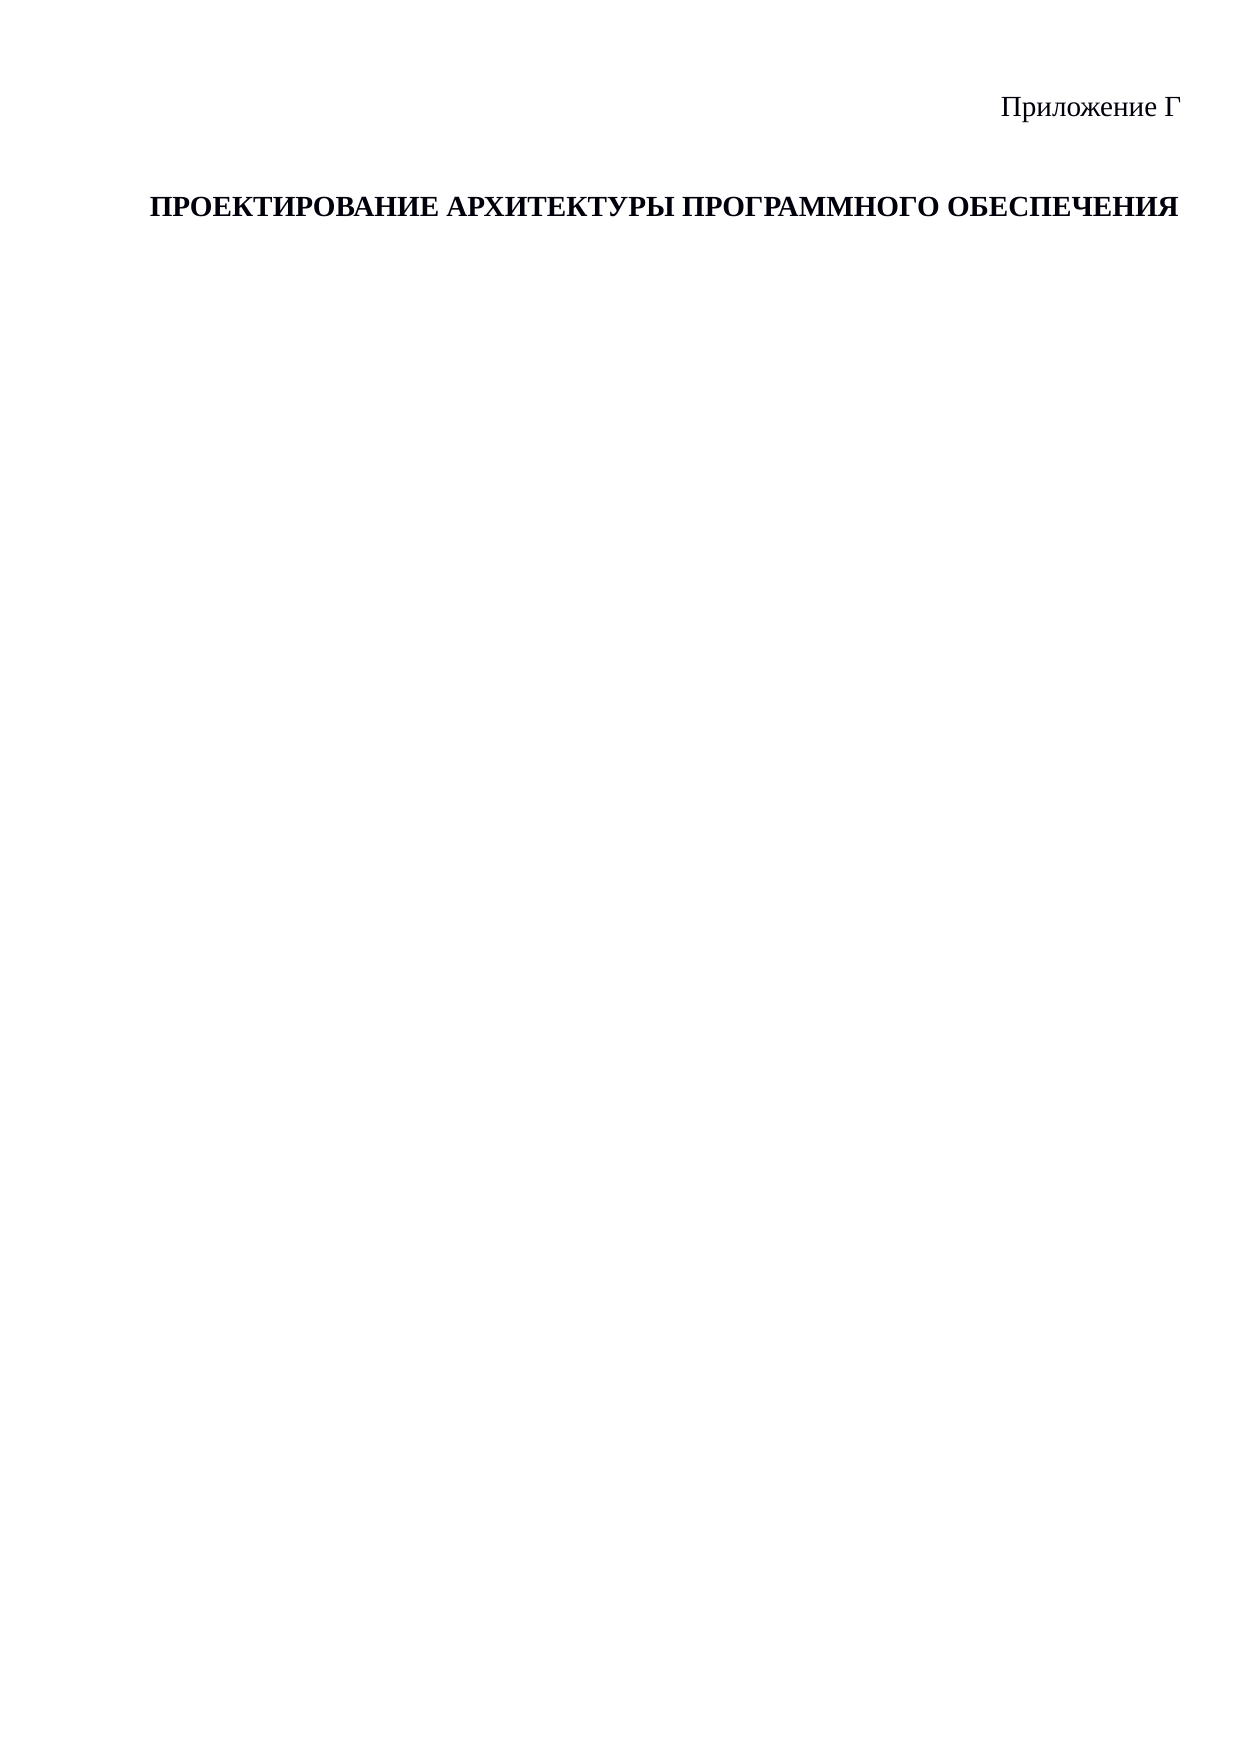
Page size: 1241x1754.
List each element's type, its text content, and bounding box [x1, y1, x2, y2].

text Приложение Г [148, 89, 1181, 122]
text ПРОЕКТИРОВАНИЕ АРХИТЕКТУРЫ ПРОГРАММНОГО ОБЕСПЕЧЕНИЯ [148, 189, 1181, 223]
